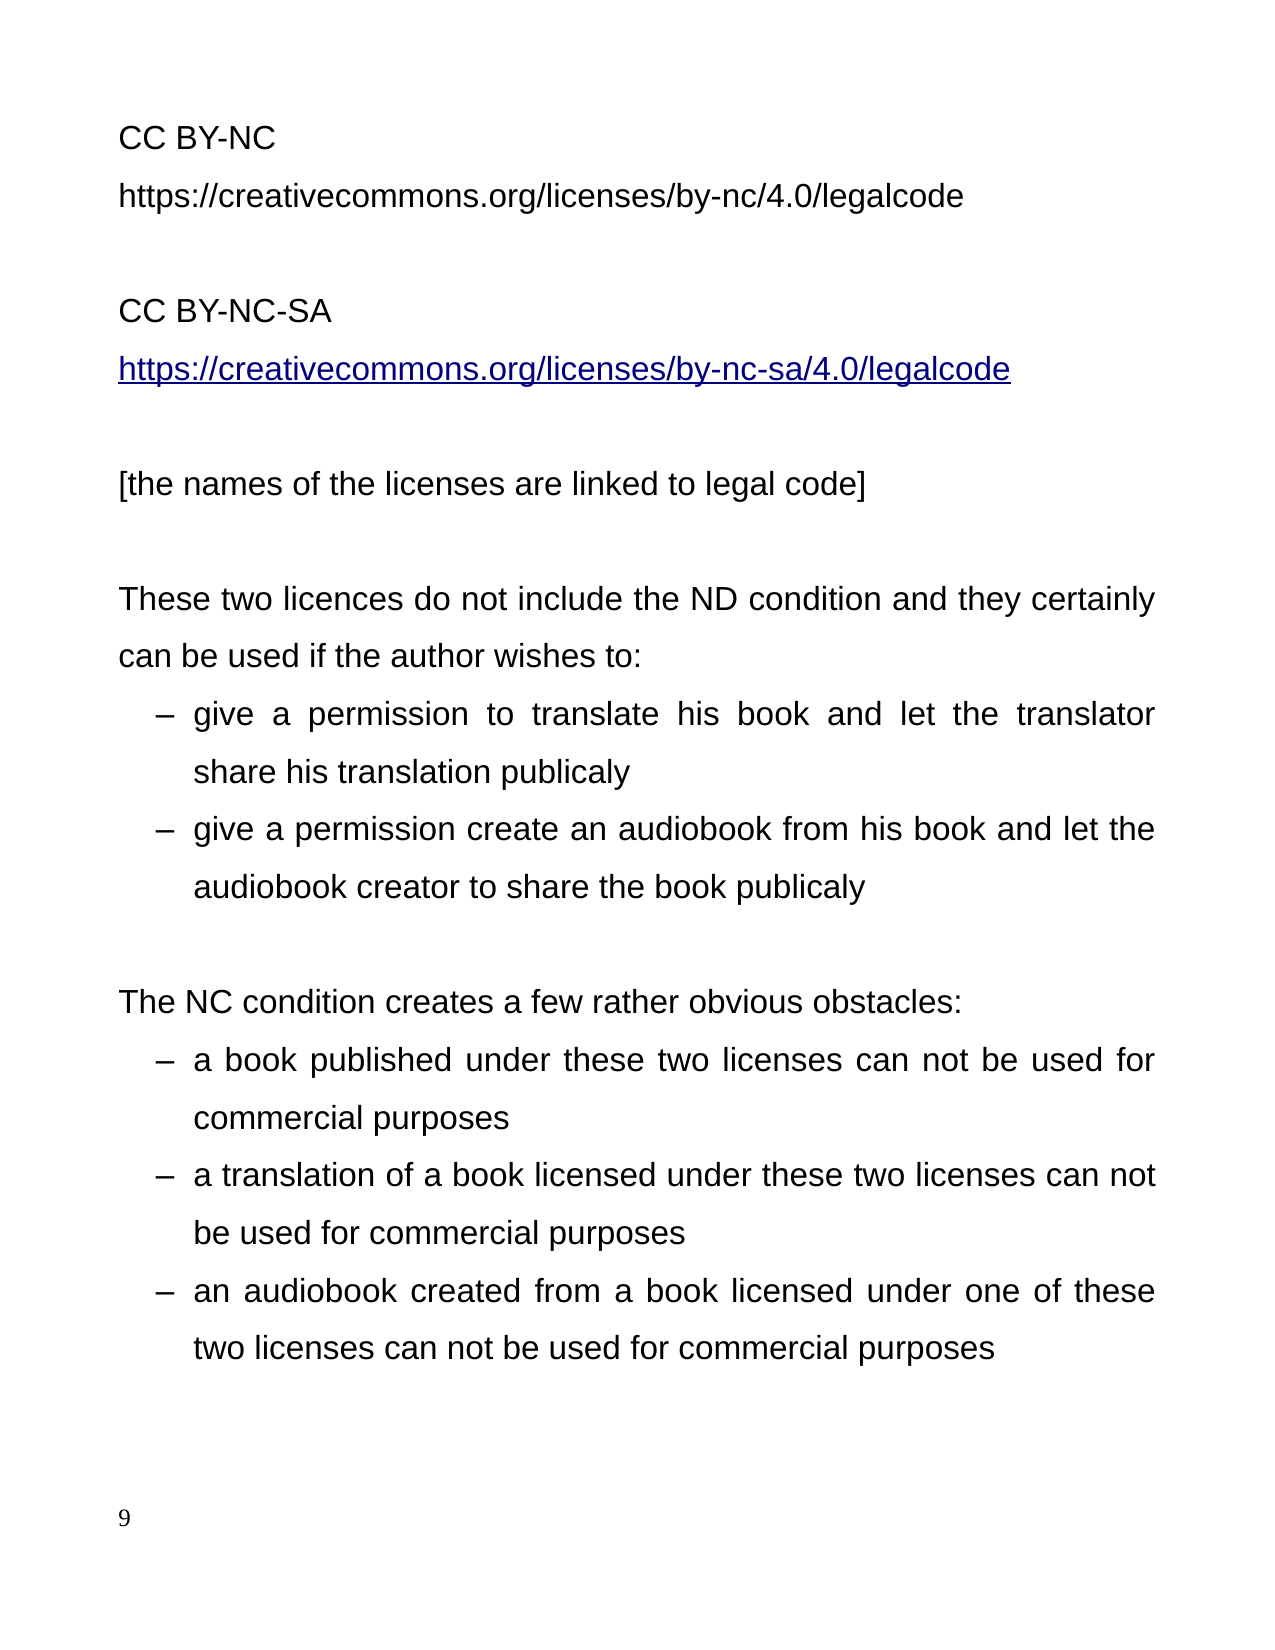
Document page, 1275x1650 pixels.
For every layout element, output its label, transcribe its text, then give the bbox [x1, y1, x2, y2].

text CC BY-NC-SA [118, 291, 1157, 329]
text https://creativecommons.org/licenses/by-nc-sa/4.0/legalcode [118, 348, 1157, 387]
list an audiobook created from a book licensed under one of these two licenses can not be used for commercial purposes [156, 1271, 1157, 1367]
list give a permission create an audiobook from his book and let the audiobook creator to share the book publicaly [156, 809, 1157, 906]
text The NC condition creates a few rather obvious obstacles: [118, 982, 1157, 1021]
list a book published under these two licenses can not be used for commercial purposes [156, 1040, 1157, 1136]
list a translation of a book licensed under these two licenses can not be used for commercial purposes [156, 1155, 1157, 1251]
list give a permission to translate his book and let the translator share his translation publicaly [156, 694, 1157, 790]
text [the names of the licenses are linked to legal code] [118, 464, 1157, 502]
text https://creativecommons.org/licenses/by-nc/4.0/legalcode [118, 176, 1157, 214]
text CC BY-NC [118, 118, 1157, 157]
text These two licences do not include the ND condition and they certainly can be used if the author wishes to: [118, 579, 1157, 675]
